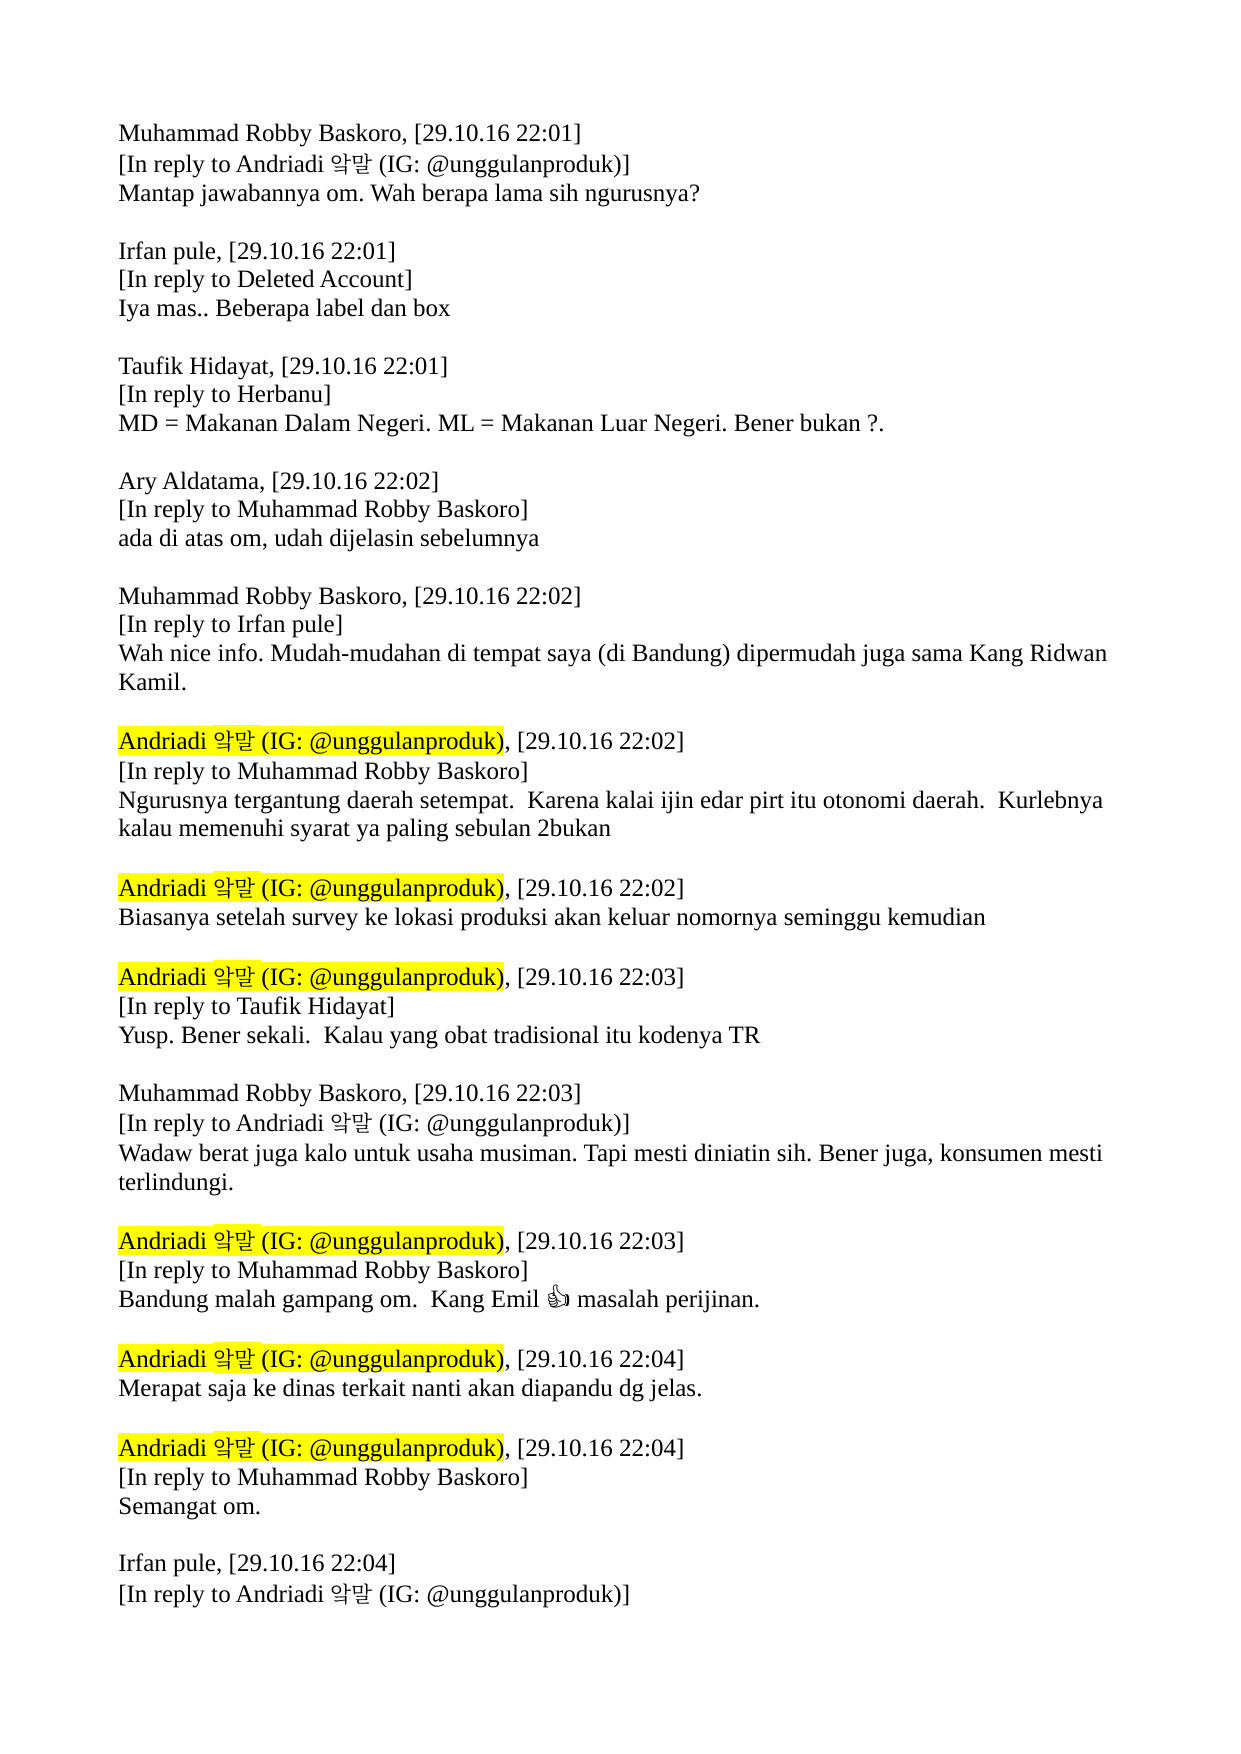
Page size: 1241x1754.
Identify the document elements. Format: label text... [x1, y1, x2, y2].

text Wah nice info. Mudah-mudahan di tempat saya (di Bandung) dipermudah juga sama Kang Ridwan Kamil. [118, 638, 1122, 696]
text Andriadi 앜말 (IG: @unggulanproduk), [29.10.16 22:02] [118, 871, 1122, 902]
text [In reply to Irfan pule] [118, 609, 1122, 638]
text Ngurusnya tergantung daerah setempat. Karena kalai ijin edar pirt itu otonomi daerah. Kurlebnya kalau memenuhi syarat ya paling sebulan 2bukan [118, 785, 1122, 842]
text [In reply to Muhammad Robby Baskoro] [118, 756, 1122, 785]
text Andriadi 앜말 (IG: @unggulanproduk), [29.10.16 22:03] [118, 1224, 1122, 1256]
text Muhammad Robby Baskoro, [29.10.16 22:02] [118, 581, 1122, 609]
text Irfan pule, [29.10.16 22:04] [118, 1548, 1122, 1577]
text Yusp. Bener sekali. Kalau yang obat tradisional itu kodenya TR [118, 1020, 1122, 1049]
text [In reply to Muhammad Robby Baskoro] [118, 494, 1122, 523]
text ada di atas om, udah dijelasin sebelumnya [118, 523, 1122, 552]
text Merapat saja ke dinas terkait nanti akan diapandu dg jelas. [118, 1373, 1122, 1402]
text [In reply to Andriadi 앜말 (IG: @unggulanproduk)] [118, 147, 1122, 178]
text Muhammad Robby Baskoro, [29.10.16 22:03] [118, 1078, 1122, 1106]
text Irfan pule, [29.10.16 22:01] [118, 236, 1122, 264]
text Muhammad Robby Baskoro, [29.10.16 22:01] [118, 118, 1122, 147]
text [In reply to Andriadi 앜말 (IG: @unggulanproduk)] [118, 1577, 1122, 1609]
text [In reply to Taufik Hidayat] [118, 991, 1122, 1020]
text [In reply to Muhammad Robby Baskoro] [118, 1462, 1122, 1491]
text Biasanya setelah survey ke lokasi produksi akan keluar nomornya seminggu kemudian [118, 902, 1122, 931]
text [In reply to Muhammad Robby Baskoro] [118, 1256, 1122, 1284]
text Mantap jawabannya om. Wah berapa lama sih ngurusnya? [118, 178, 1122, 207]
text Semangat om. [118, 1491, 1122, 1520]
text Andriadi 앜말 (IG: @unggulanproduk), [29.10.16 22:04] [118, 1342, 1122, 1373]
text [In reply to Andriadi 앜말 (IG: @unggulanproduk)] [118, 1106, 1122, 1138]
text MD = Makanan Dalam Negeri. ML = Makanan Luar Negeri. Bener bukan ?. [118, 408, 1122, 437]
text Andriadi 앜말 (IG: @unggulanproduk), [29.10.16 22:02] [118, 724, 1122, 756]
text Andriadi 앜말 (IG: @unggulanproduk), [29.10.16 22:04] [118, 1431, 1122, 1462]
text Wadaw berat juga kalo untuk usaha musiman. Tapi mesti diniatin sih. Bener juga, konsumen mesti terlindungi. [118, 1138, 1122, 1195]
text Ary Aldatama, [29.10.16 22:02] [118, 466, 1122, 494]
text Iya mas.. Beberapa label dan box [118, 293, 1122, 322]
text Bandung malah gampang om. Kang Emil 👍 masalah perijinan. [118, 1284, 1122, 1313]
text [In reply to Herbanu] [118, 379, 1122, 408]
text Taufik Hidayat, [29.10.16 22:01] [118, 351, 1122, 379]
text [In reply to Deleted Account] [118, 264, 1122, 293]
text Andriadi 앜말 (IG: @unggulanproduk), [29.10.16 22:03] [118, 960, 1122, 991]
